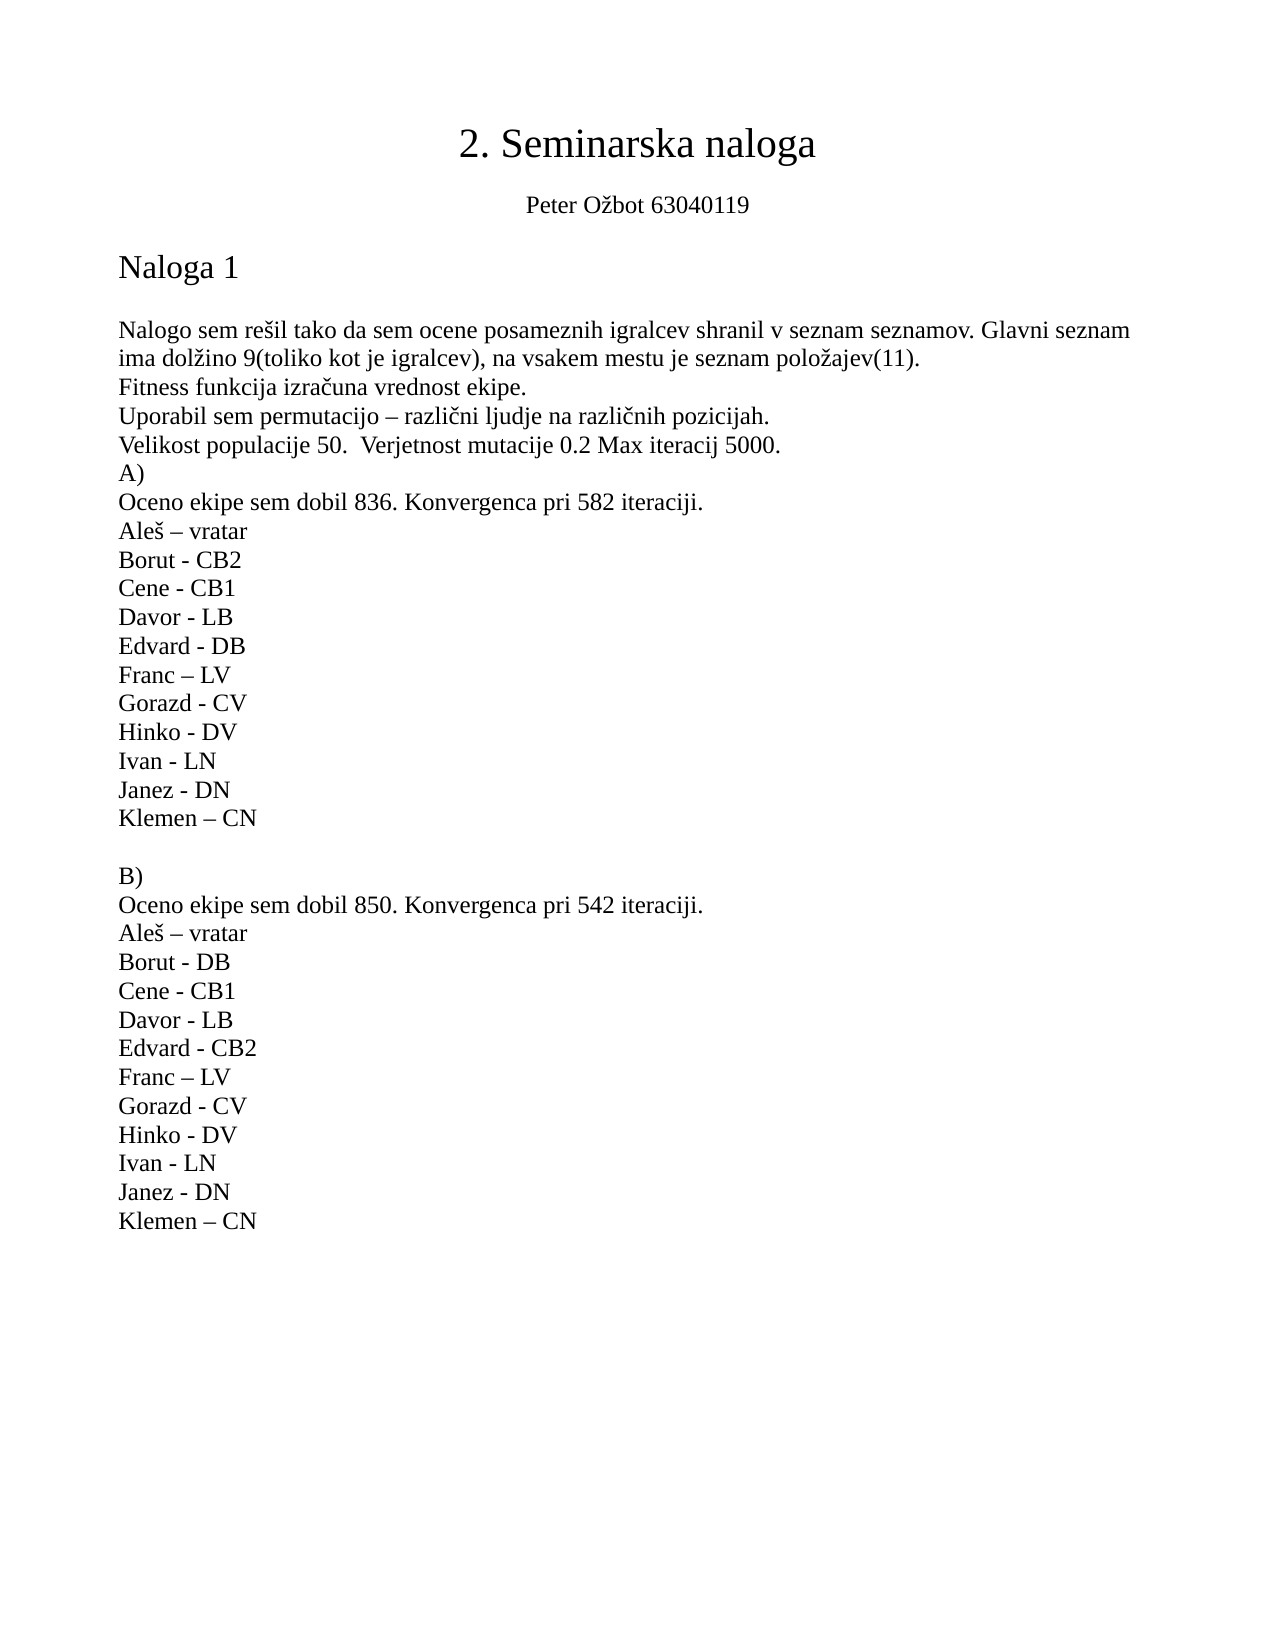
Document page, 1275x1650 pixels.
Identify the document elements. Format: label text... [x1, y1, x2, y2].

text Aleš – vratar [118, 918, 1157, 947]
text 2. Seminarska naloga [118, 118, 1157, 166]
text Borut - DB [118, 947, 1157, 976]
text Franc – LV [118, 1062, 1157, 1091]
text Ivan - LN [118, 746, 1157, 775]
text Oceno ekipe sem dobil 850. Konvergenca pri 542 iteraciji. [118, 890, 1157, 918]
text Uporabil sem permutacijo – različni ljudje na različnih pozicijah. [118, 401, 1157, 430]
text Aleš – vratar [118, 516, 1157, 545]
text Edvard - DB [118, 631, 1157, 660]
text Gorazd - CV [118, 1091, 1157, 1120]
text Gorazd - CV [118, 688, 1157, 717]
text Ivan - LN [118, 1148, 1157, 1177]
text Hinko - DV [118, 717, 1157, 746]
text Oceno ekipe sem dobil 836. Konvergenca pri 582 iteraciji. [118, 487, 1157, 516]
text Cene - CB1 [118, 976, 1157, 1005]
text Klemen – CN [118, 803, 1157, 832]
text Davor - LB [118, 1005, 1157, 1033]
text Klemen – CN [118, 1206, 1157, 1235]
text Velikost populacije 50. Verjetnost mutacije 0.2 Max iteracij 5000. [118, 430, 1157, 458]
text B) [118, 861, 1157, 890]
text Hinko - DV [118, 1120, 1157, 1148]
text Franc – LV [118, 660, 1157, 688]
text Borut - CB2 [118, 545, 1157, 573]
text Fitness funkcija izračuna vrednost ekipe. [118, 372, 1157, 401]
text Cene - CB1 [118, 573, 1157, 602]
text Nalogo sem rešil tako da sem ocene posameznih igralcev shranil v seznam seznamov. Glavni seznam ima dolžino 9(toliko kot je igralcev), na vsakem mestu je seznam položajev(11). [118, 315, 1157, 372]
text A) [118, 458, 1157, 487]
text Davor - LB [118, 602, 1157, 631]
text Naloga 1 [118, 248, 1157, 286]
text Janez - DN [118, 1177, 1157, 1206]
text Edvard - CB2 [118, 1033, 1157, 1062]
text Peter Ožbot 63040119 [118, 190, 1157, 219]
text Janez - DN [118, 775, 1157, 803]
